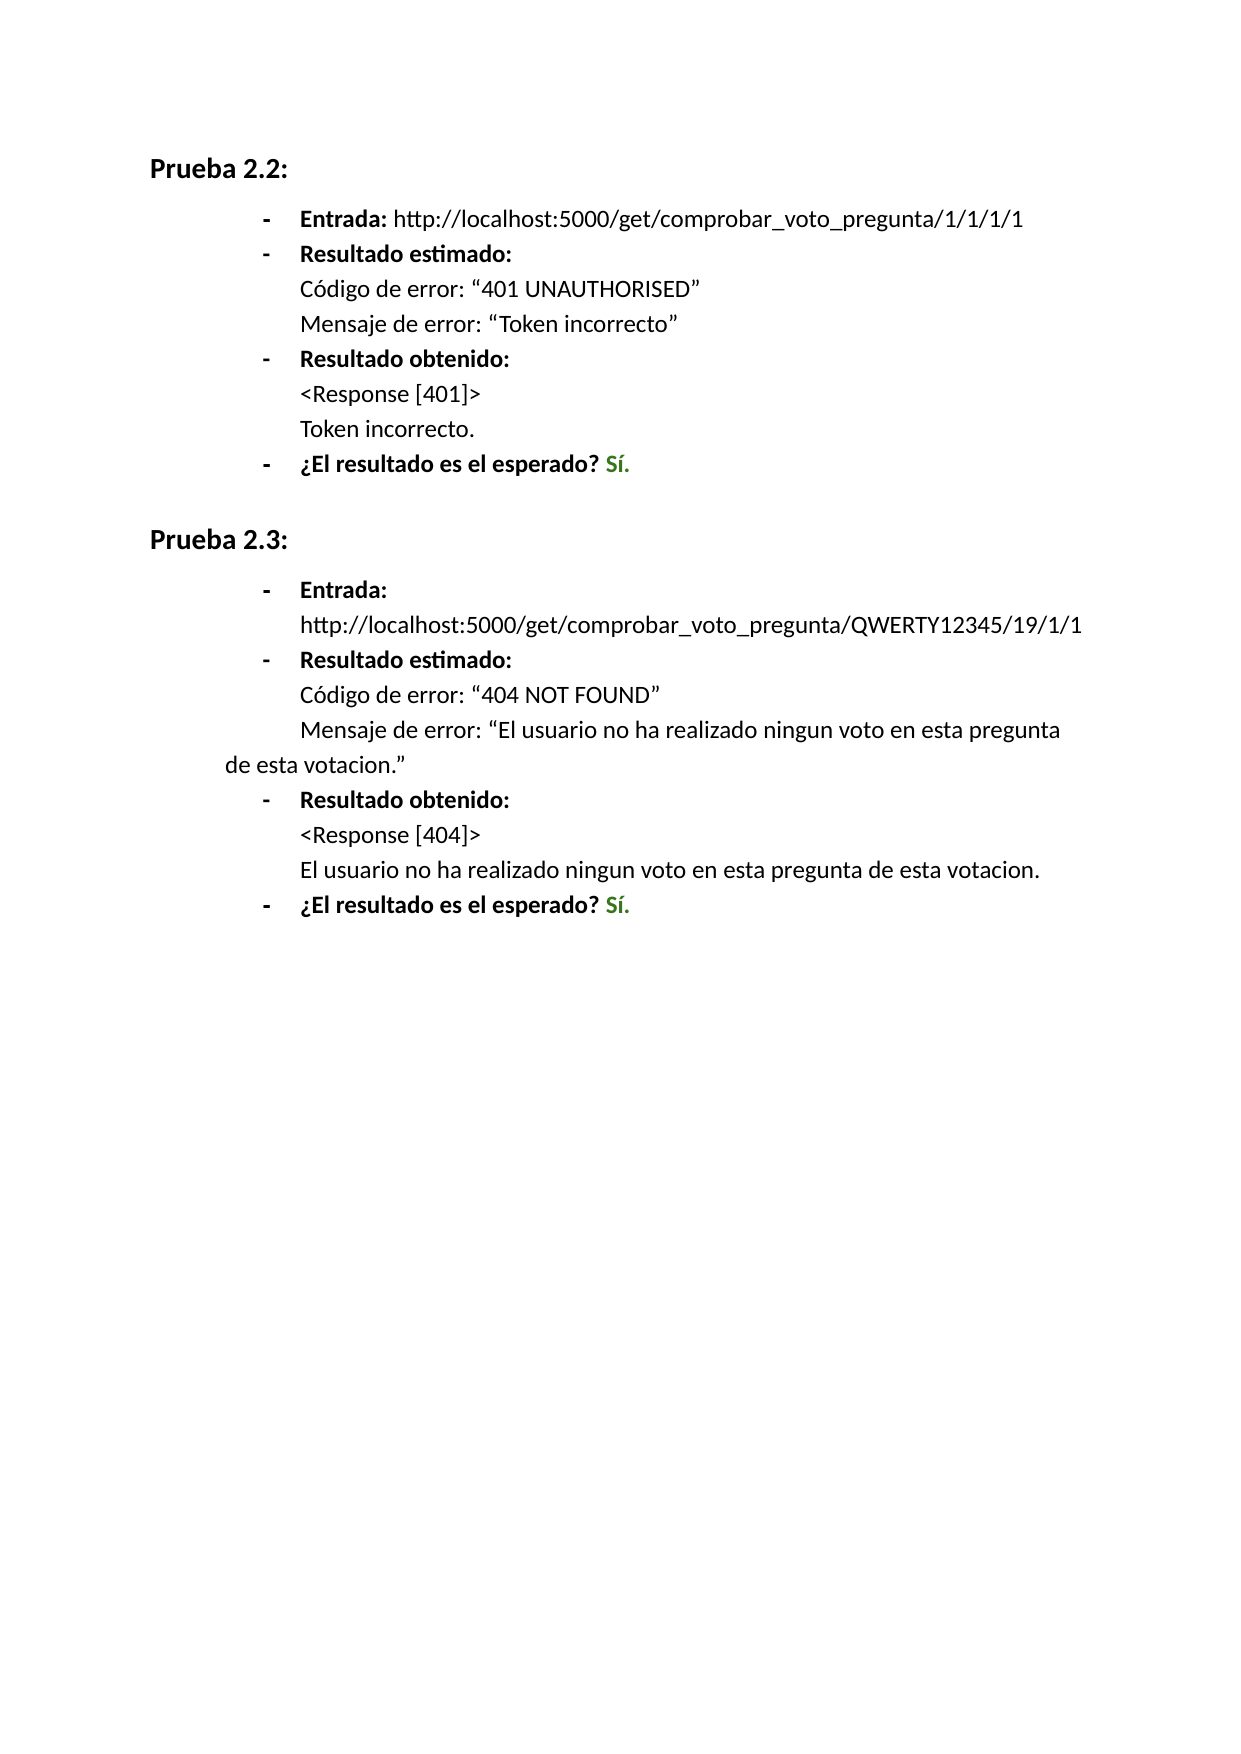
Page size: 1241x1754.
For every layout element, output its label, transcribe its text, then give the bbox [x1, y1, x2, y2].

text El usuario no ha realizado ningun voto en esta pregunta de esta votacion. [225, 854, 1090, 885]
text Token incorrecto. [225, 413, 1090, 444]
text <Response [404]> [225, 819, 1090, 850]
text Mensaje de error: “Token incorrecto” [225, 308, 1090, 339]
list Entrada: http://localhost:5000/get/comprobar_voto_pregunta/QWERTY12345/19/1/1 [262, 574, 1090, 640]
text <Response [401]> [225, 378, 1090, 409]
list ¿El resultado es el esperado? Sí. [262, 889, 1090, 920]
list Resultado obtenido: [262, 784, 1090, 815]
text Código de error: “401 UNAUTHORISED” [225, 273, 1090, 304]
subtitle Prueba 2.3: [150, 521, 1090, 557]
list ¿El resultado es el esperado? Sí. [262, 448, 1090, 479]
text Mensaje de error: “El usuario no ha realizado ningun voto en esta pregunta de esta votacion.” [225, 714, 1090, 780]
text Código de error: “404 NOT FOUND” [225, 679, 1090, 710]
list Entrada: http://localhost:5000/get/comprobar_voto_pregunta/1/1/1/1 [262, 203, 1090, 234]
list Resultado estimado: [262, 644, 1090, 675]
list Resultado obtenido: [262, 343, 1090, 374]
subtitle Prueba 2.2: [150, 150, 1090, 186]
list Resultado estimado: [262, 238, 1090, 269]
